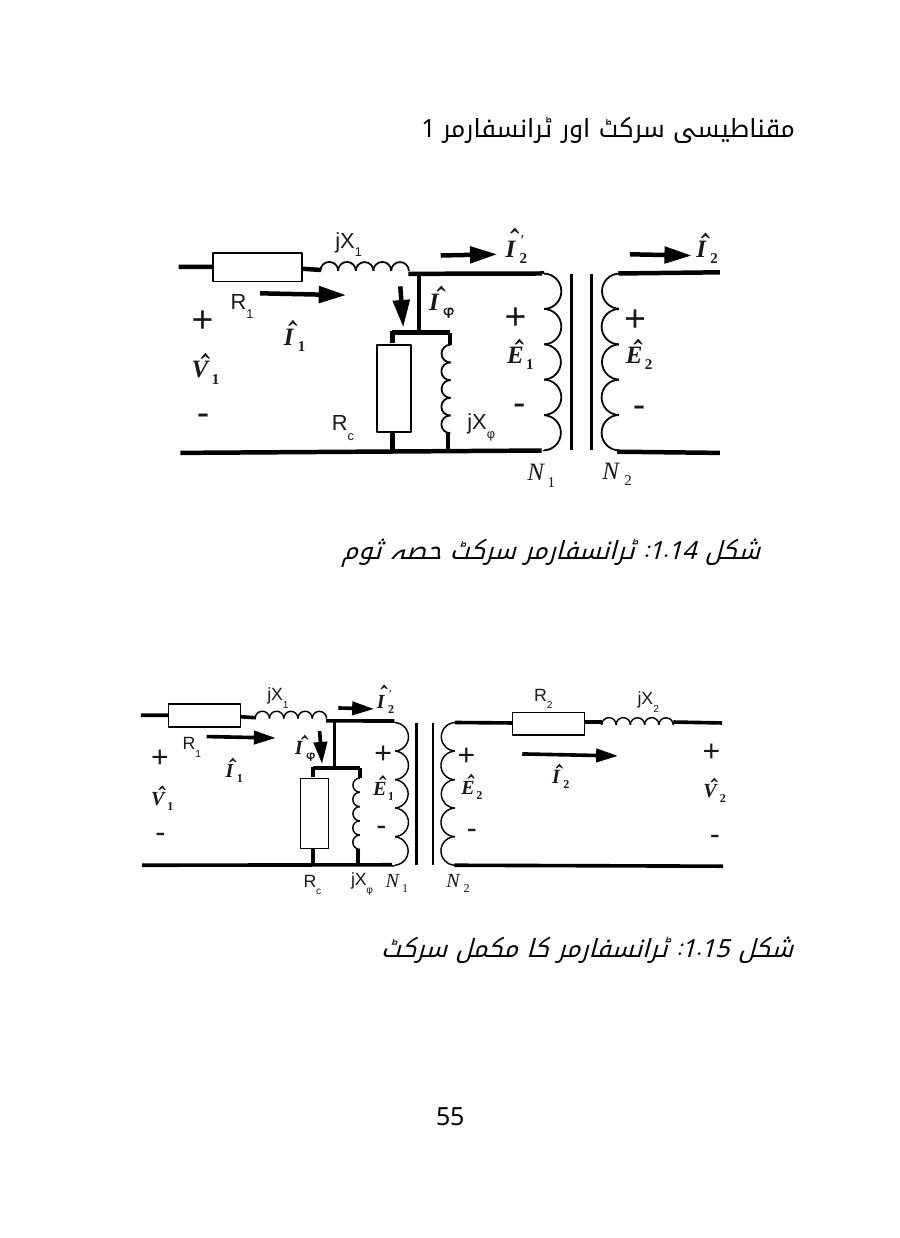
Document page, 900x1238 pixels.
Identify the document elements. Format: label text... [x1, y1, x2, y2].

text شکل 1.15: ٹرانسفارمر کا مکمل سرکٹ [107, 655, 793, 973]
text شکل 1.14: ٹرانسفارمر سرکٹ حصہ ثوم [140, 195, 760, 575]
